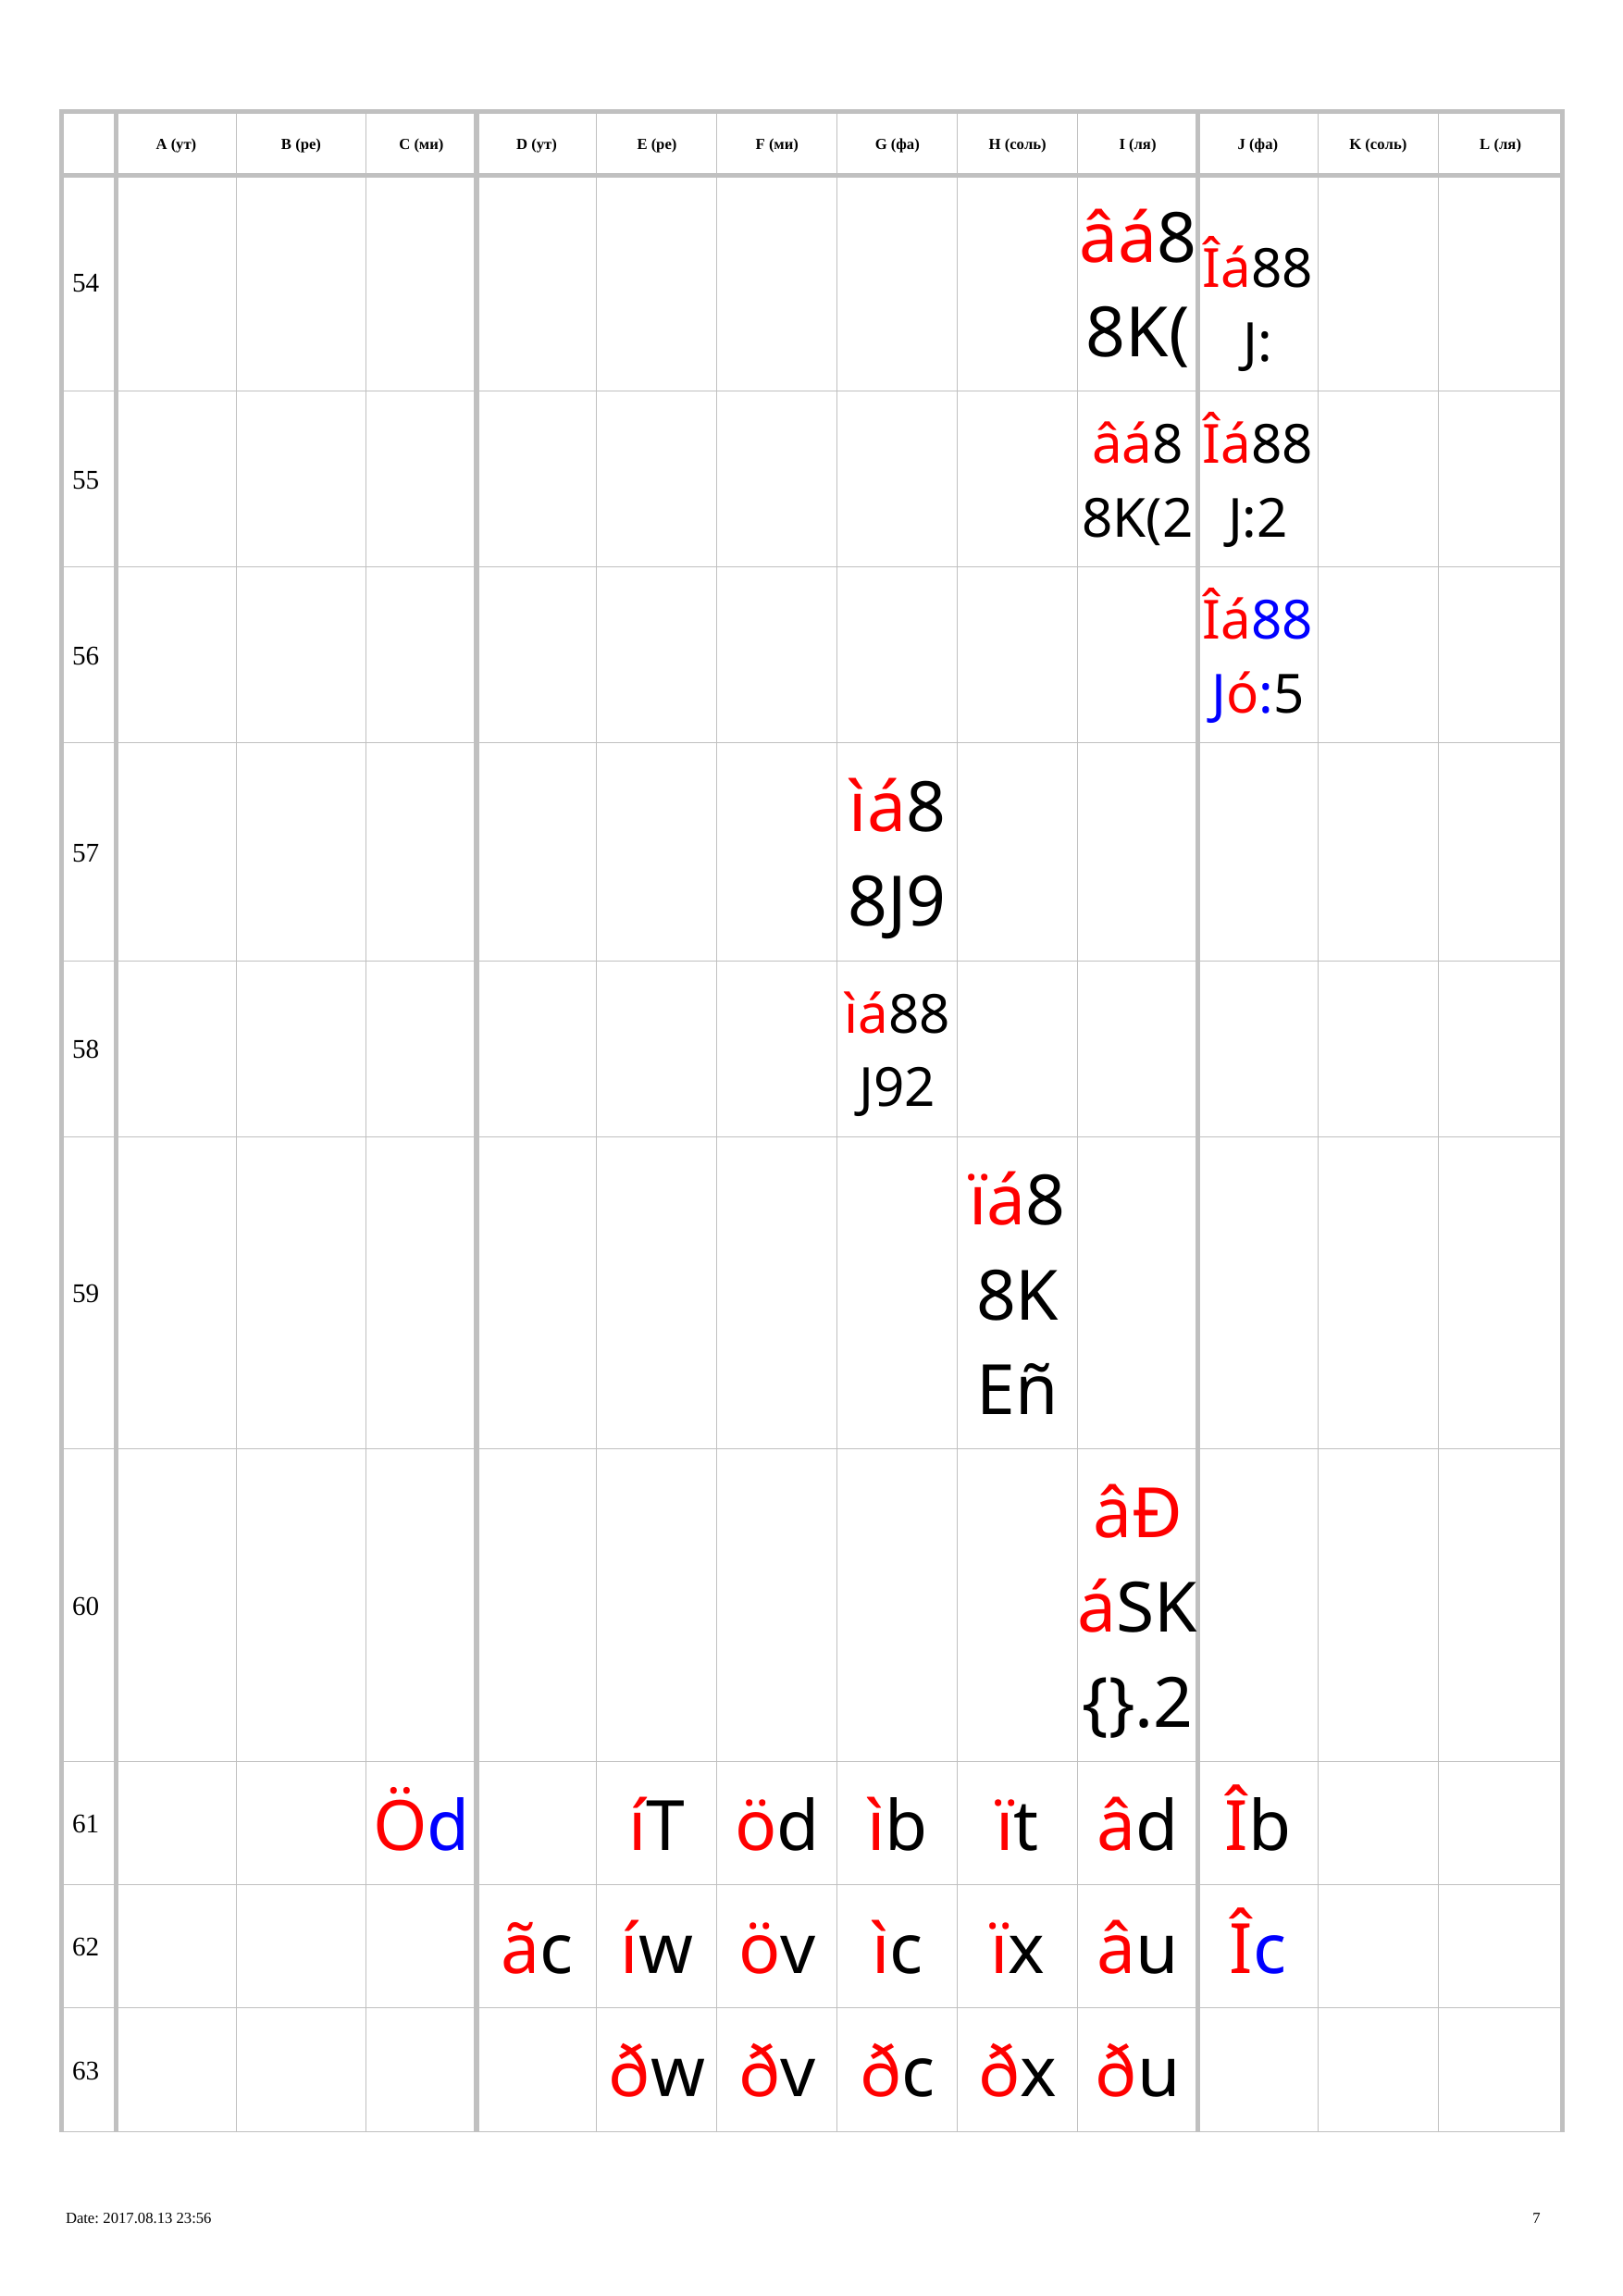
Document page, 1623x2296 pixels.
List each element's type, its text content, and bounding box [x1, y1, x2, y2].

table_cell [64, 178, 114, 391]
table_cell [64, 1137, 114, 1448]
table_cell [237, 391, 365, 566]
table_cell Îá88J:2 [1200, 391, 1318, 566]
table_cell [837, 1137, 957, 1448]
table_cell [1319, 1137, 1438, 1448]
table_cell [479, 1762, 596, 1884]
table_cell [837, 1449, 957, 1761]
table_cell [237, 1885, 365, 2007]
table_cell Îb [1200, 1762, 1318, 1884]
table_cell [1439, 1137, 1560, 1448]
table_cell ðu [1078, 2008, 1196, 2131]
table_cell [64, 743, 114, 961]
table_cell öv [717, 1885, 836, 2007]
table_cell [479, 2008, 596, 2131]
table_cell [1200, 1137, 1318, 1448]
table_header A (ут) [118, 114, 236, 173]
table_cell [64, 1449, 114, 1761]
table_cell ìb [837, 1762, 957, 1884]
table_cell [479, 391, 596, 566]
table_cell [366, 1449, 474, 1761]
table_cell [118, 962, 236, 1136]
table_cell [958, 743, 1077, 961]
table_cell [1078, 567, 1196, 742]
table_cell [237, 743, 365, 961]
table_cell ìá88J92 [837, 962, 957, 1136]
table_cell [837, 567, 957, 742]
table_cell ãc [479, 1885, 596, 2007]
table_cell [237, 178, 365, 391]
table_cell [366, 2008, 474, 2131]
table_cell [597, 178, 716, 391]
table_cell [118, 1885, 236, 2007]
table_cell âu [1078, 1885, 1196, 2007]
table_cell [1200, 2008, 1318, 2131]
table_cell âd [1078, 1762, 1196, 1884]
table_cell ðv [717, 2008, 836, 2131]
table_cell [64, 1762, 114, 1884]
table_cell [1078, 743, 1196, 961]
table_cell [1200, 962, 1318, 1136]
table_cell Îá88Jó:5 [1200, 567, 1318, 742]
table_cell [1319, 2008, 1438, 2131]
table_cell ðc [837, 2008, 957, 2131]
table_cell âÐáSK{}.2 [1078, 1449, 1196, 1761]
table_cell [837, 391, 957, 566]
table_cell [366, 567, 474, 742]
table_cell [1078, 962, 1196, 1136]
table_cell [479, 567, 596, 742]
table_cell [958, 391, 1077, 566]
table_cell [118, 567, 236, 742]
table_cell [366, 1885, 474, 2007]
table_cell [958, 1449, 1077, 1761]
table_cell [118, 743, 236, 961]
table_cell [717, 178, 836, 391]
table_cell [717, 1449, 836, 1761]
table_cell [717, 567, 836, 742]
table_cell [118, 178, 236, 391]
table_cell íw [597, 1885, 716, 2007]
table_cell [64, 391, 114, 566]
table_header G (фа) [837, 114, 957, 173]
table_cell âá88K( [1078, 178, 1196, 391]
table_cell [717, 391, 836, 566]
table_header I (ля) [1078, 114, 1196, 173]
table_cell [237, 1137, 365, 1448]
table_cell [64, 567, 114, 742]
table_cell [1319, 962, 1438, 1136]
table_header L (ля) [1439, 114, 1560, 173]
table_cell [64, 2008, 114, 2131]
table_cell ìc [837, 1885, 957, 2007]
table_cell [479, 1137, 596, 1448]
table_cell [366, 743, 474, 961]
table_cell ïx [958, 1885, 1077, 2007]
table_cell [1439, 962, 1560, 1136]
table_cell [1319, 391, 1438, 566]
table_cell [958, 178, 1077, 391]
table_cell [366, 962, 474, 1136]
table_cell ðx [958, 2008, 1077, 2131]
table_cell [237, 962, 365, 1136]
table_cell [1439, 1885, 1560, 2007]
table_cell [1439, 2008, 1560, 2131]
table_cell [717, 743, 836, 961]
table_cell [237, 1762, 365, 1884]
table_cell Öd [366, 1762, 474, 1884]
table_cell [1319, 567, 1438, 742]
table_cell [118, 1449, 236, 1761]
table_cell ìá88J9 [837, 743, 957, 961]
table_cell [597, 1137, 716, 1448]
table_header B (ре) [237, 114, 365, 173]
table_header [64, 114, 114, 173]
table_cell [1319, 1885, 1438, 2007]
table_header K (соль) [1319, 114, 1438, 173]
table_cell [958, 962, 1077, 1136]
table_cell ïá88KЕñ [958, 1137, 1077, 1448]
table_cell âá88K(2 [1078, 391, 1196, 566]
table_cell [1439, 743, 1560, 961]
table_cell [64, 962, 114, 1136]
table_cell [237, 2008, 365, 2131]
table_cell [958, 567, 1077, 742]
table_cell [1319, 1449, 1438, 1761]
table_cell [118, 2008, 236, 2131]
table_cell [597, 567, 716, 742]
table_cell [717, 962, 836, 1136]
table_cell [1319, 1762, 1438, 1884]
table_cell íT [597, 1762, 716, 1884]
table_cell [366, 1137, 474, 1448]
table_header F (ми) [717, 114, 836, 173]
table_cell [1319, 178, 1438, 391]
table_cell Îc [1200, 1885, 1318, 2007]
table_header E (ре) [597, 114, 716, 173]
table_cell [1439, 178, 1560, 391]
table_cell ðw [597, 2008, 716, 2131]
table_cell Îá88J: [1200, 178, 1318, 391]
table_cell [1200, 743, 1318, 961]
table_cell [479, 962, 596, 1136]
table_cell [118, 391, 236, 566]
table_cell [366, 178, 474, 391]
table_header J (фа) [1200, 114, 1318, 173]
table_cell [118, 1137, 236, 1448]
table_cell [118, 1762, 236, 1884]
table_cell [597, 743, 716, 961]
table_cell [1078, 1137, 1196, 1448]
table_cell [597, 962, 716, 1136]
table_cell [237, 1449, 365, 1761]
table_cell öd [717, 1762, 836, 1884]
table_cell [479, 178, 596, 391]
table_cell [597, 1449, 716, 1761]
table_cell [479, 1449, 596, 1761]
table_cell [1439, 391, 1560, 566]
table_cell [837, 178, 957, 391]
table_header H (соль) [958, 114, 1077, 173]
table_cell [366, 391, 474, 566]
table_cell ït [958, 1762, 1077, 1884]
table_header C (ми) [366, 114, 474, 173]
table_cell [717, 1137, 836, 1448]
table_cell [64, 1885, 114, 2007]
table_cell [1200, 1449, 1318, 1761]
table_cell [237, 567, 365, 742]
table_cell [1439, 1449, 1560, 1761]
table_header D (ут) [479, 114, 596, 173]
table_cell [1439, 567, 1560, 742]
table_cell [597, 391, 716, 566]
table_cell [1439, 1762, 1560, 1884]
table_cell [479, 743, 596, 961]
table_cell [1319, 743, 1438, 961]
